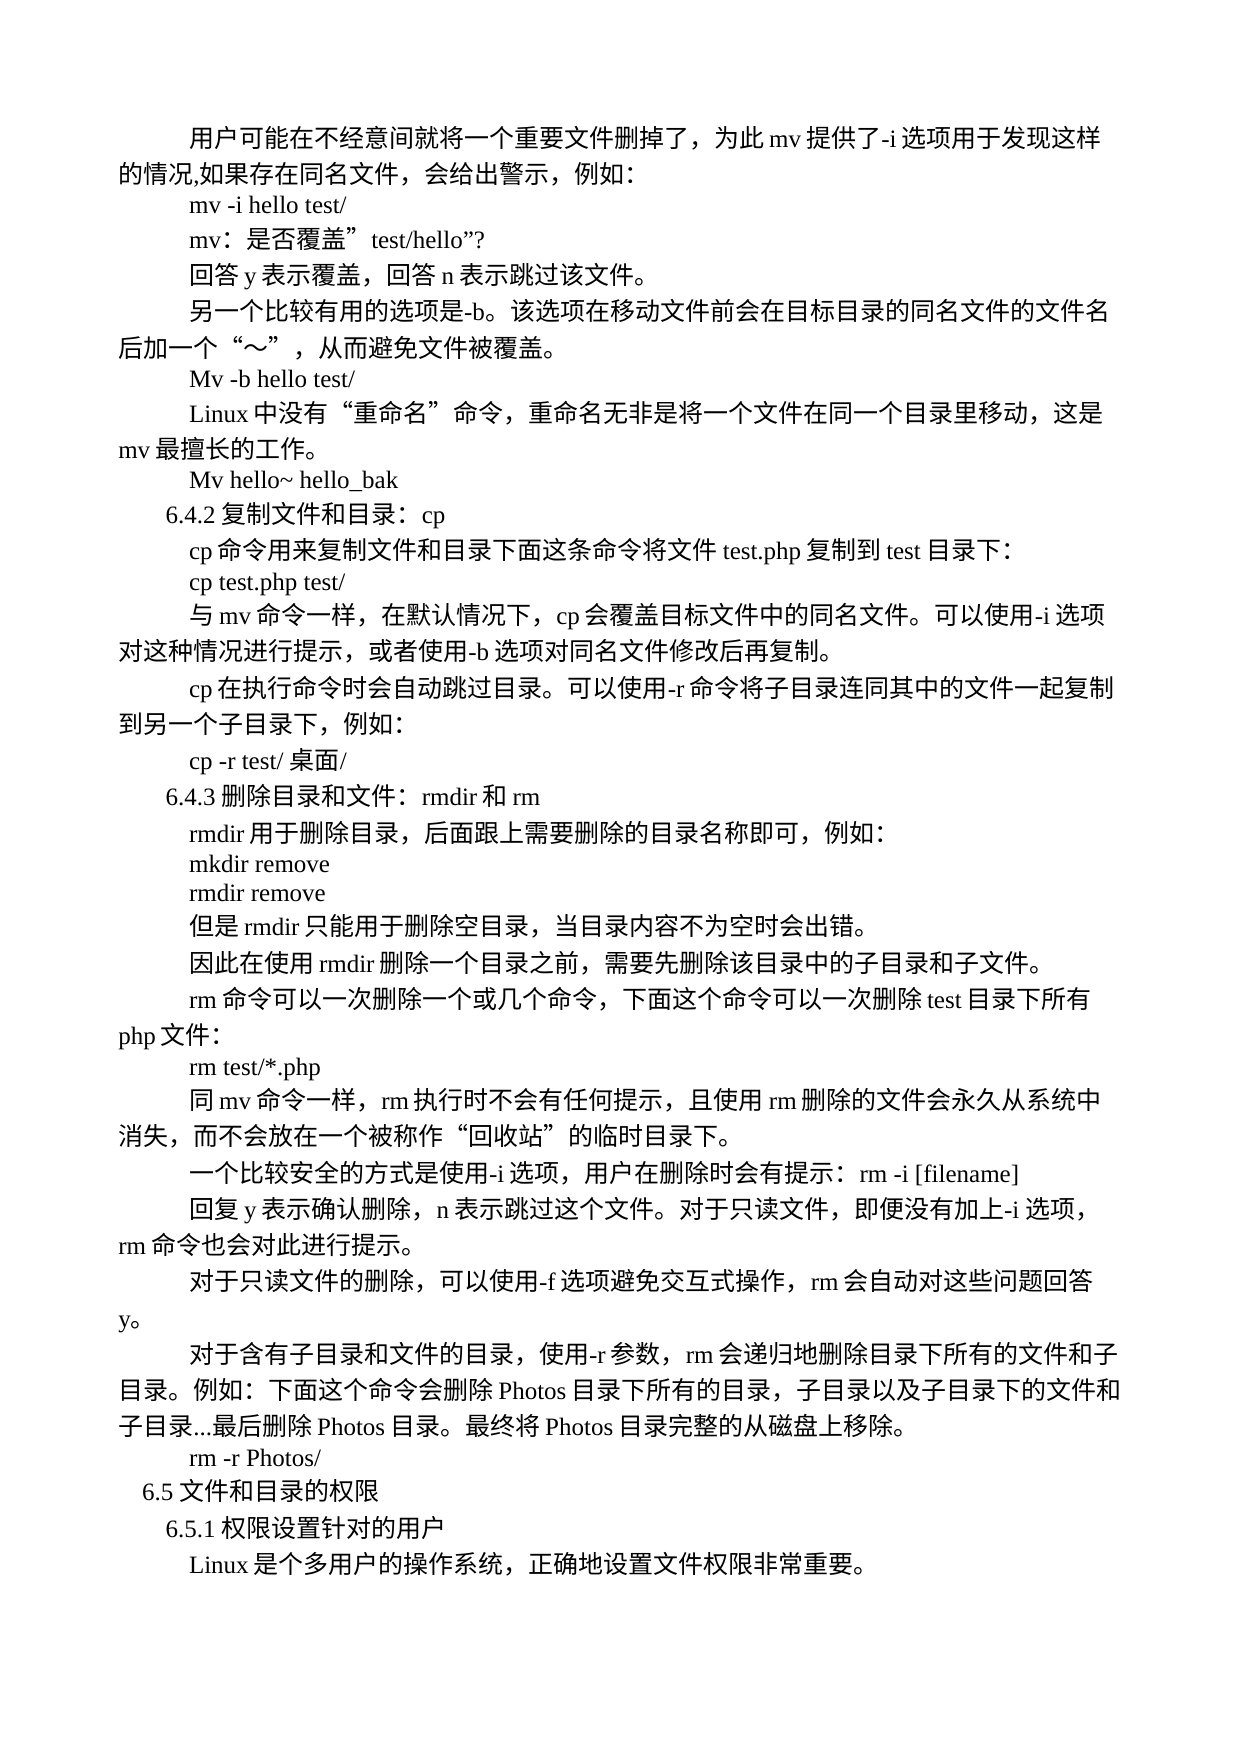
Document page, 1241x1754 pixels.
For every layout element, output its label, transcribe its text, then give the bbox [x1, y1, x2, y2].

text 另一个比较有用的选项是-b。该选项在移动文件前会在目标目录的同名文件的文件名后加一个“～”，从而避免文件被覆盖。 [118, 292, 1122, 364]
text mv -i hello test/ [118, 191, 1122, 219]
text rmdir用于删除目录，后面跟上需要删除的目录名称即可，例如： [118, 813, 1122, 849]
text rm命令可以一次删除一个或几个命令，下面这个命令可以一次删除test目录下所有php文件： [118, 979, 1122, 1052]
text cp在执行命令时会自动跳过目录。可以使用-r命令将子目录连同其中的文件一起复制到另一个子目录下，例如： [118, 668, 1122, 741]
text 回答y表示覆盖，回答n表示跳过该文件。 [118, 256, 1122, 292]
text Linux是个多用户的操作系统，正确地设置文件权限非常重要。 [118, 1544, 1122, 1581]
text 因此在使用rmdir删除一个目录之前，需要先删除该目录中的子目录和子文件。 [118, 943, 1122, 979]
text rm -r Photos/ [118, 1443, 1122, 1472]
text mv：是否覆盖”test/hello”? [118, 219, 1122, 256]
text 对于含有子目录和文件的目录，使用-r参数，rm会递归地删除目录下所有的文件和子目录。例如：下面这个命令会删除Photos目录下所有的目录，子目录以及子目录下的文件和子目录...最后删除Photos目录。最终将Photos目录完整的从磁盘上移除。 [118, 1334, 1122, 1443]
text 一个比较安全的方式是使用-i选项，用户在删除时会有提示：rm -i [filename] [118, 1153, 1122, 1189]
text 对于只读文件的删除，可以使用-f选项避免交互式操作，rm会自动对这些问题回答y。 [118, 1262, 1122, 1334]
text Mv -b hello test/ [118, 364, 1122, 393]
text 6.4.2 复制文件和目录：cp [118, 494, 1122, 531]
text 用户可能在不经意间就将一个重要文件删掉了，为此mv提供了-i选项用于发现这样的情况,如果存在同名文件，会给出警示，例如： [118, 118, 1122, 191]
text 6.5 文件和目录的权限 [118, 1472, 1122, 1508]
text 6.5.1 权限设置针对的用户 [118, 1508, 1122, 1544]
text mkdir remove [118, 849, 1122, 878]
text rmdir remove [118, 878, 1122, 907]
text Mv hello~ hello_bak [118, 466, 1122, 494]
text cp test.php test/ [118, 567, 1122, 596]
text rm test/*.php [118, 1052, 1122, 1081]
text 同mv命令一样，rm执行时不会有任何提示，且使用rm删除的文件会永久从系统中消失，而不会放在一个被称作“回收站”的临时目录下。 [118, 1081, 1122, 1153]
text cp命令用来复制文件和目录下面这条命令将文件test.php复制到test目录下： [118, 531, 1122, 567]
text 与mv命令一样，在默认情况下，cp会覆盖目标文件中的同名文件。可以使用-i选项对这种情况进行提示，或者使用-b选项对同名文件修改后再复制。 [118, 596, 1122, 668]
text cp -r test/ 桌面/ [118, 741, 1122, 777]
text 6.4.3 删除目录和文件：rmdir和rm [118, 777, 1122, 813]
text Linux中没有“重命名”命令，重命名无非是将一个文件在同一个目录里移动，这是mv最擅长的工作。 [118, 393, 1122, 466]
text 回复y表示确认删除，n表示跳过这个文件。对于只读文件，即便没有加上-i 选项，rm命令也会对此进行提示。 [118, 1189, 1122, 1262]
text 但是rmdir只能用于删除空目录，当目录内容不为空时会出错。 [118, 907, 1122, 943]
